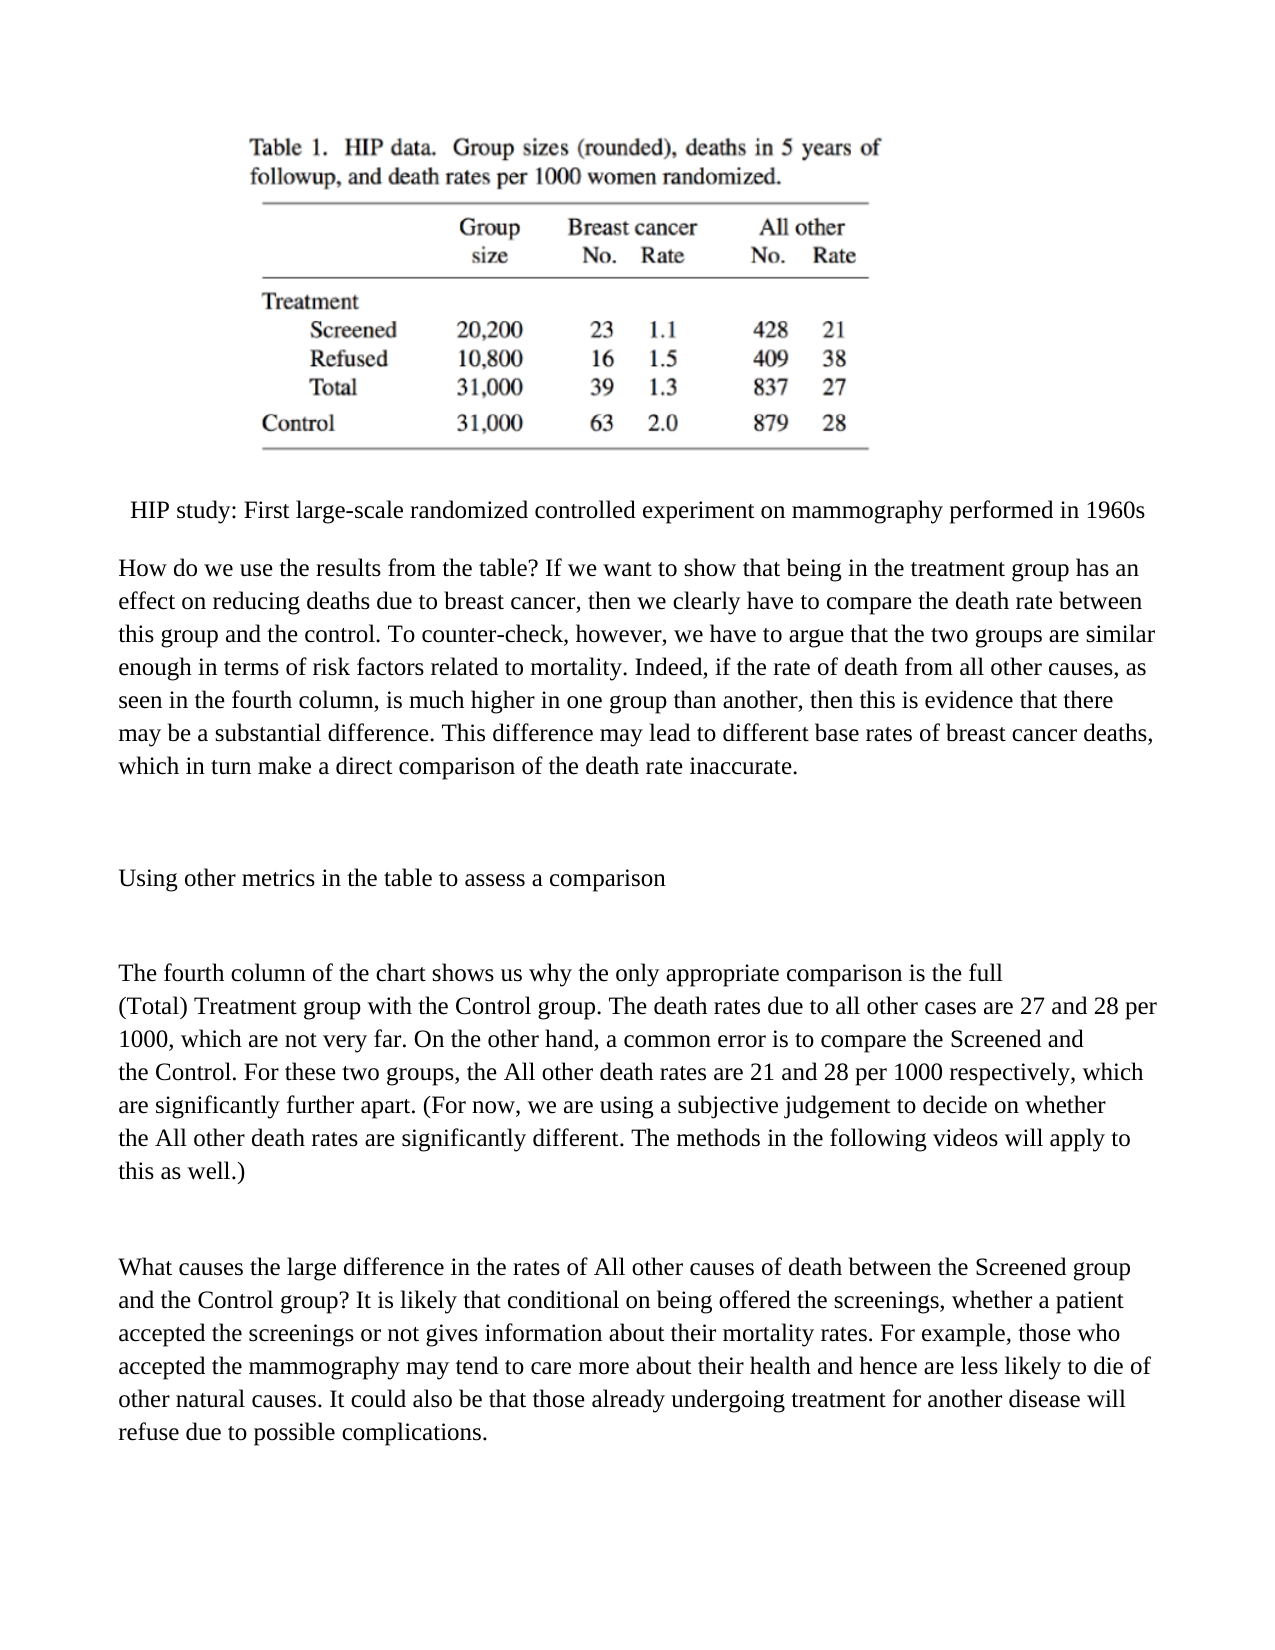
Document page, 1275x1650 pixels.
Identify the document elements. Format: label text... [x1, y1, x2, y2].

text HIP study: First large-scale randomized controlled experiment on mammography performed in 1960s [118, 495, 1157, 523]
text How do we use the results from the table? If we want to show that being in the treatment group has an effect on reducing deaths due to breast cancer, then we clearly have to compare the death rate between this group and the control. To counter-check, however, we have to argue that the two groups are similar enough in terms of risk factors related to mortality. Indeed, if the rate of death from all other causes, as seen in the fourth column, is much higher in one group than another, then this is evidence that there may be a substantial difference. This difference may lead to different base rates of breast cancer deaths, which in turn make a direct comparison of the death rate inaccurate. [118, 553, 1157, 780]
text What causes the large difference in the rates of All other causes of death between the Screened group and the Control group? It is likely that conditional on being offered the screenings, whether a patient accepted the screenings or not gives information about their mortality rates. For example, those who accepted the mammography may tend to care more about their health and hence are less likely to die of other natural causes. It could also be that those already undergoing treatment for another disease will refuse due to possible complications. [118, 1252, 1157, 1446]
text Using other metrics in the table to assess a comparison [118, 863, 1157, 891]
text The fourth column of the chart shows us why the only appropriate comparison is the full (Total) Treatment group with the Control group. The death rates due to all other cases are 27 and 28 per 1000, which are not very far. On the other hand, a common error is to compare the Screened and the Control. For these two groups, the All other death rates are 21 and 28 per 1000 respectively, which are significantly further apart. (For now, we are using a subjective judgement to decide on whether the All other death rates are significantly different. The methods in the following videos will apply to this as well.) [118, 958, 1157, 1185]
picture [230, 87, 896, 458]
